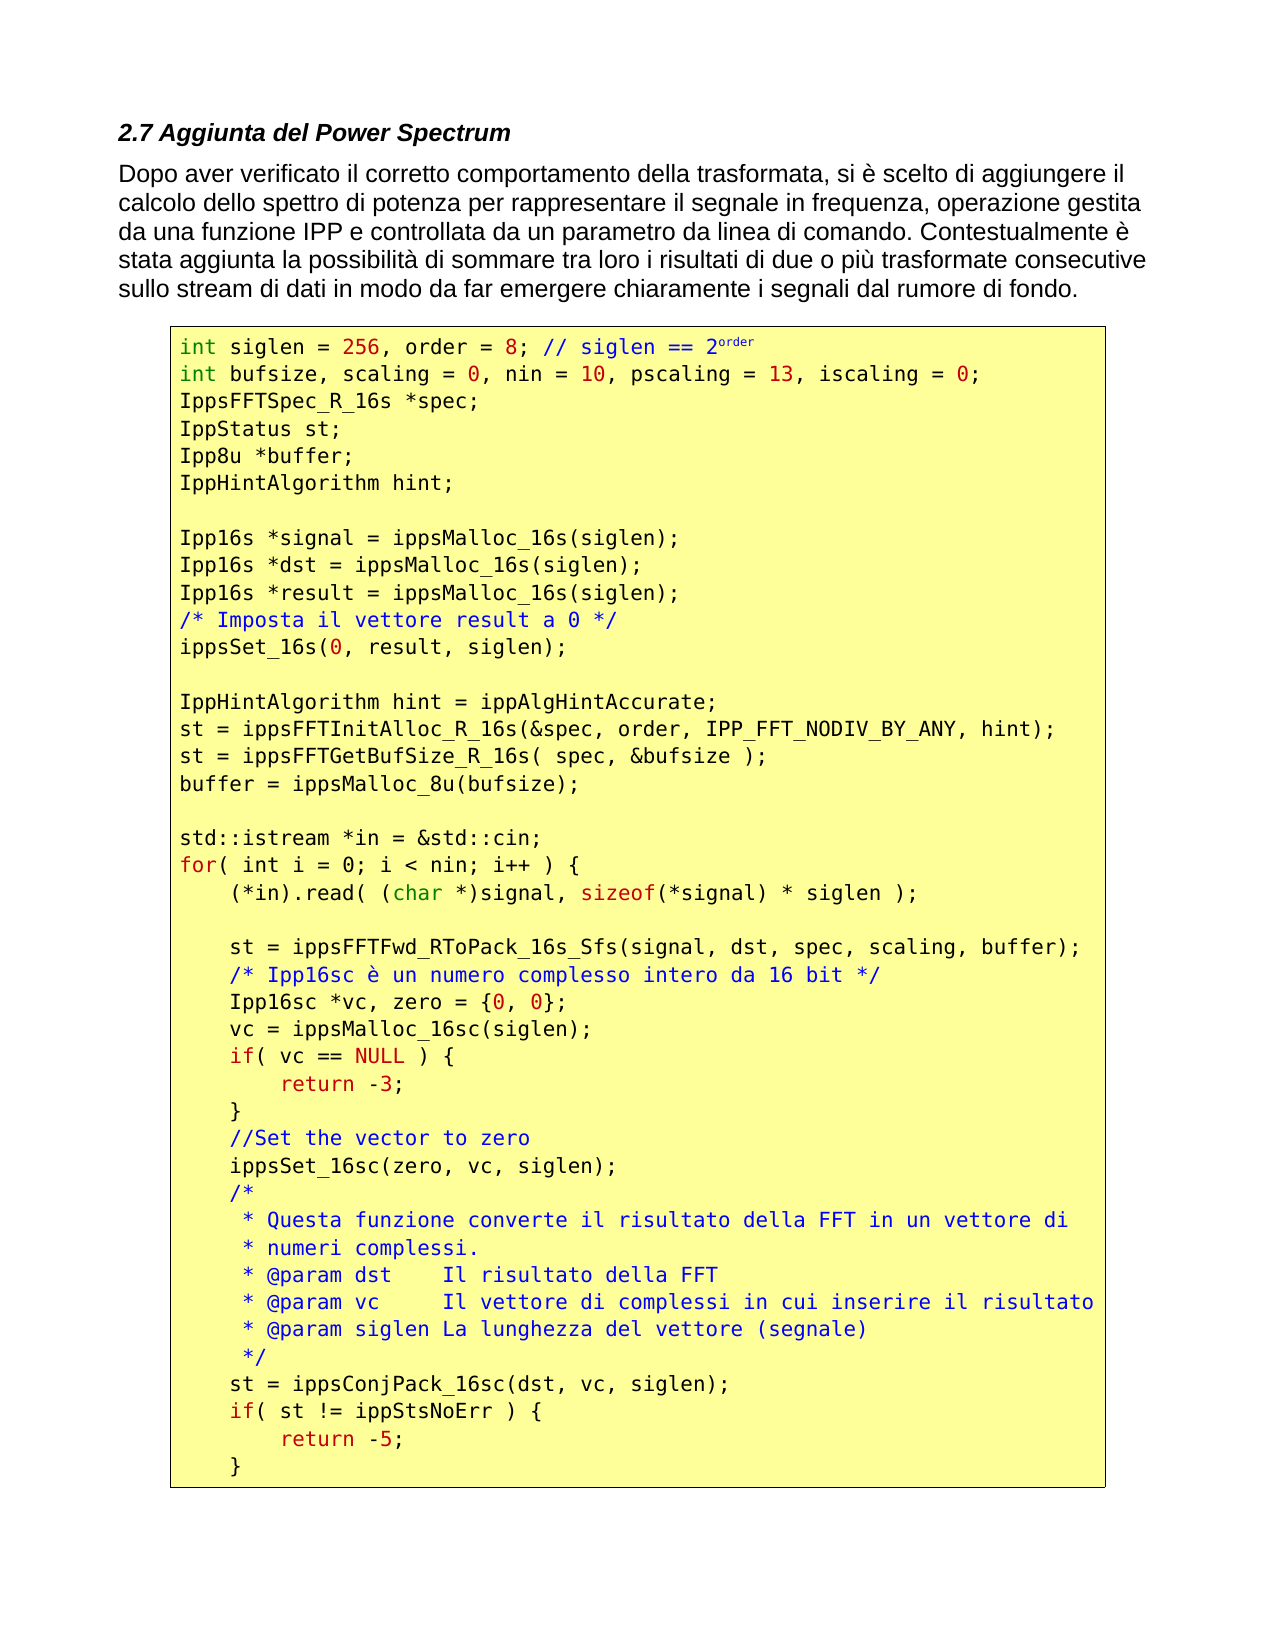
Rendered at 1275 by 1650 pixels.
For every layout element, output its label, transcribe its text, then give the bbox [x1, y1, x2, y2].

text * @param siglen La lunghezza del vettore (segnale) [179, 1317, 1096, 1342]
text st = ippsFFTGetBufSize_R_16s( spec, &bufsize ); [179, 744, 1096, 769]
text /* Imposta il vettore result a 0 */ [179, 608, 1096, 632]
text st = ippsConjPack_16sc(dst, vc, siglen); [179, 1372, 1096, 1396]
text IppsFFTSpec_R_16s *spec; [179, 389, 1096, 414]
text Ipp8u *buffer; [179, 444, 1096, 468]
text * @param dst Il risultato della FFT [179, 1263, 1096, 1287]
text IppHintAlgorithm hint; [179, 471, 1096, 496]
text IppHintAlgorithm hint = ippAlgHintAccurate; [179, 690, 1096, 714]
text st = ippsFFTInitAlloc_R_16s(&spec, order, IPP_FFT_NODIV_BY_ANY, hint); [179, 717, 1096, 741]
text (*in).read( (char *)signal, sizeof(*signal) * siglen ); [179, 881, 1096, 905]
text Ipp16sc *vc, zero = {0, 0}; [179, 990, 1096, 1014]
text return -3; [179, 1072, 1096, 1096]
text if( st != ippStsNoErr ) { [179, 1399, 1096, 1424]
text Ipp16s *result = ippsMalloc_16s(siglen); [179, 581, 1096, 605]
text if( vc == NULL ) { [179, 1044, 1096, 1069]
text */ [179, 1345, 1096, 1369]
text Ipp16s *dst = ippsMalloc_16s(siglen); [179, 553, 1096, 578]
text * @param vc Il vettore di complessi in cui inserire il risultato [179, 1290, 1096, 1314]
text * numeri complessi. [179, 1236, 1096, 1260]
text vc = ippsMalloc_16sc(siglen); [179, 1017, 1096, 1042]
subtitle 2.7 Aggiunta del Power Spectrum [118, 118, 1157, 147]
text //Set the vector to zero [179, 1126, 1096, 1151]
text /* [179, 1181, 1096, 1205]
text st = ippsFFTFwd_RToPack_16s_Sfs(signal, dst, spec, scaling, buffer); [179, 935, 1096, 960]
text } [179, 1454, 1096, 1478]
text IppStatus st; [179, 417, 1096, 441]
text for( int i = 0; i < nin; i++ ) { [179, 853, 1096, 878]
text ippsSet_16sc(zero, vc, siglen); [179, 1154, 1096, 1178]
text Ipp16s *signal = ippsMalloc_16s(siglen); [179, 526, 1096, 550]
text Dopo aver verificato il corretto comportamento della trasformata, si è scelto di aggiungere il calcolo dello spettro di potenza per rappresentare il segnale in frequenza, operazione gestita da una funzione IPP e controllata da un parametro da linea di comando. Contestualmente è stata aggiunta la possibilità di sommare tra loro i risultati di due o più trasformate consecutive sullo stream di dati in modo da far emergere chiaramente i segnali dal rumore di fondo. [118, 159, 1157, 303]
text int siglen = 256, order = 8; // siglen == 2order [179, 335, 1096, 359]
text } [179, 1099, 1096, 1123]
text int bufsize, scaling = 0, nin = 10, pscaling = 13, iscaling = 0; [179, 362, 1096, 387]
text buffer = ippsMalloc_8u(bufsize); [179, 772, 1096, 796]
text return -5; [179, 1427, 1096, 1451]
text /* Ipp16sc è un numero complesso intero da 16 bit */ [179, 963, 1096, 987]
text * Questa funzione converte il risultato della FFT in un vettore di [179, 1208, 1096, 1233]
text ippsSet_16s(0, result, siglen); [179, 635, 1096, 659]
text std::istream *in = &std::cin; [179, 826, 1096, 851]
